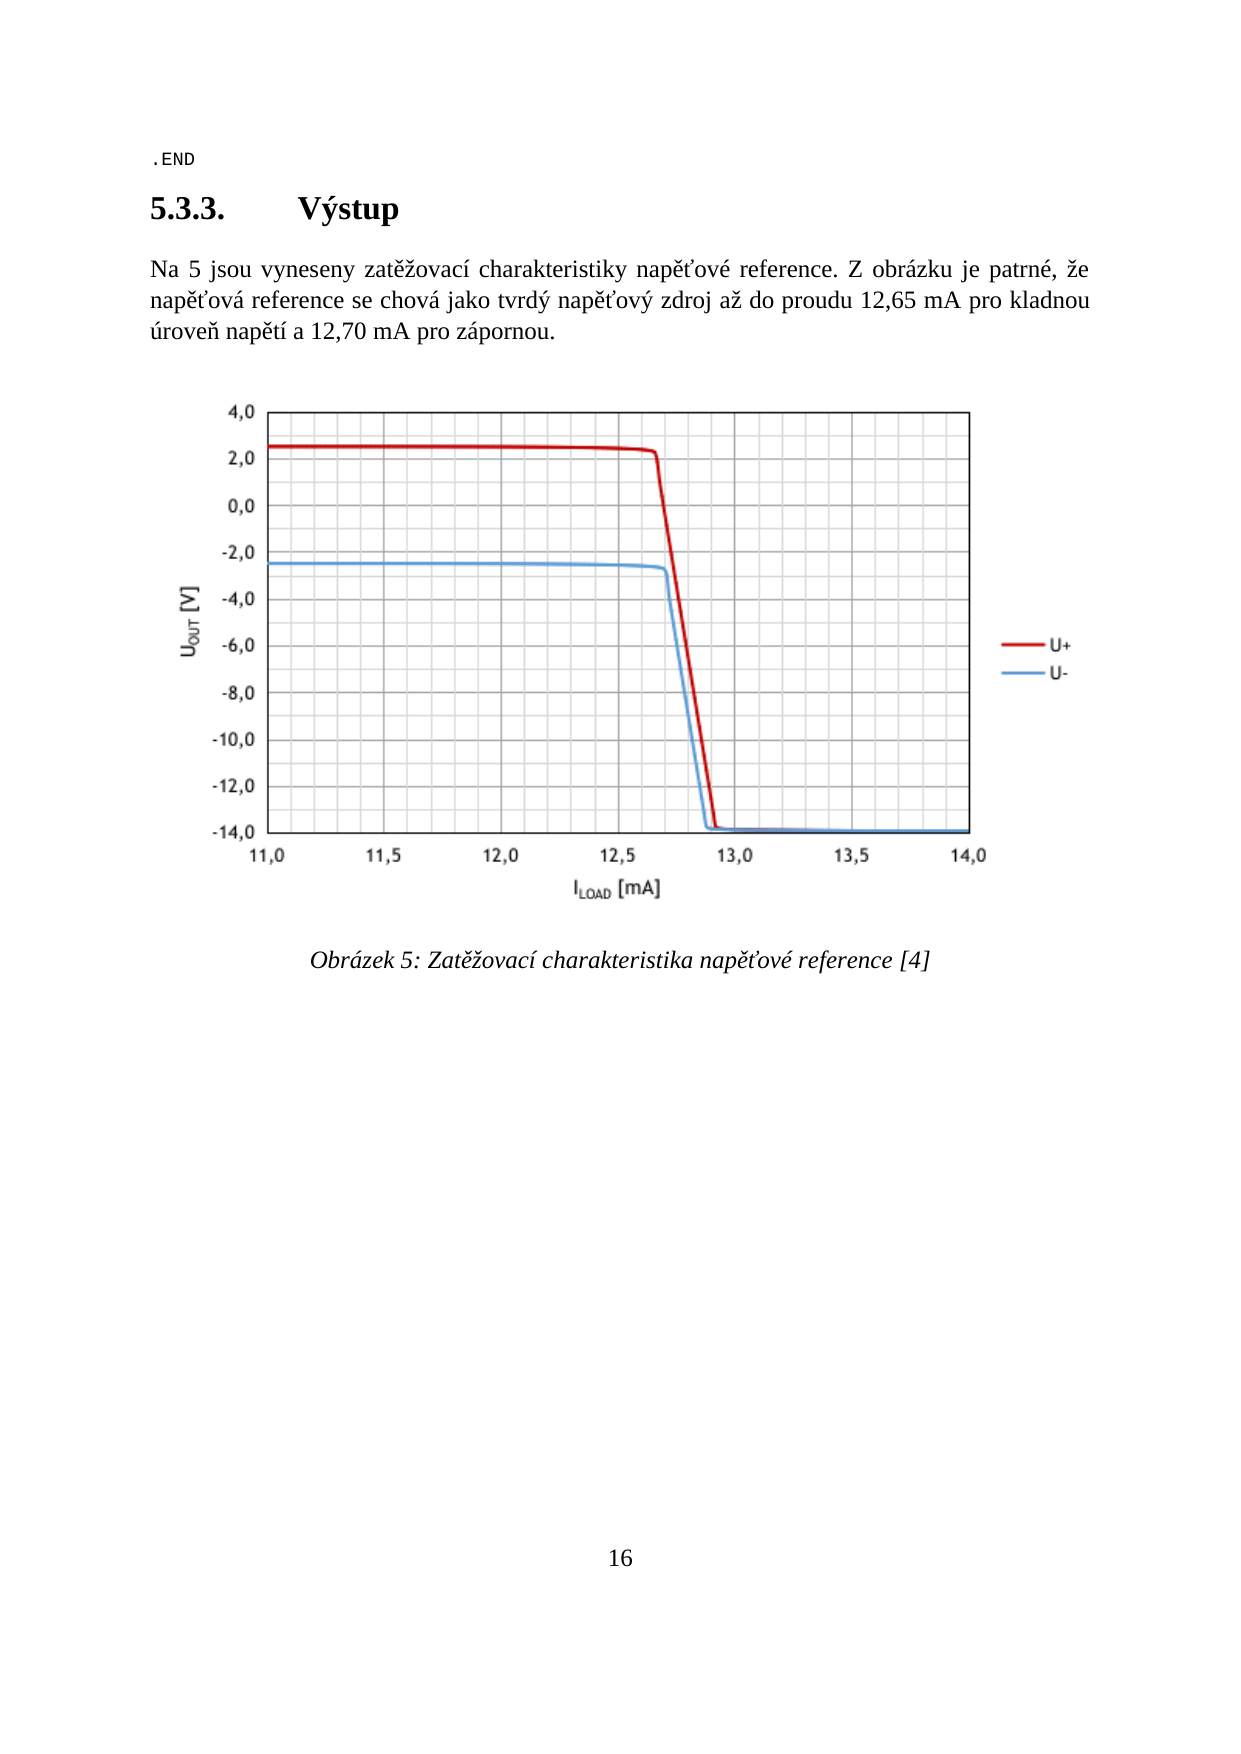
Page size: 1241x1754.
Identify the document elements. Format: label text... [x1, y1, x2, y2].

text Obrázek 5: Zatěžovací charakteristika napěťové reference [4] [150, 930, 1090, 973]
subtitle Výstup [150, 188, 1090, 226]
picture [150, 389, 1091, 930]
text Na Obrázek 5 jsou vyneseny zatěžovací charakteristiky napěťové reference. Z obrázku je patrné, že napěťová reference se chová jako tvrdý napěťový zdroj až do proudu 12,65 mA pro kladnou úroveň napětí a 12,70 mA pro zápornou. [150, 254, 1090, 345]
text .END [150, 150, 1090, 171]
